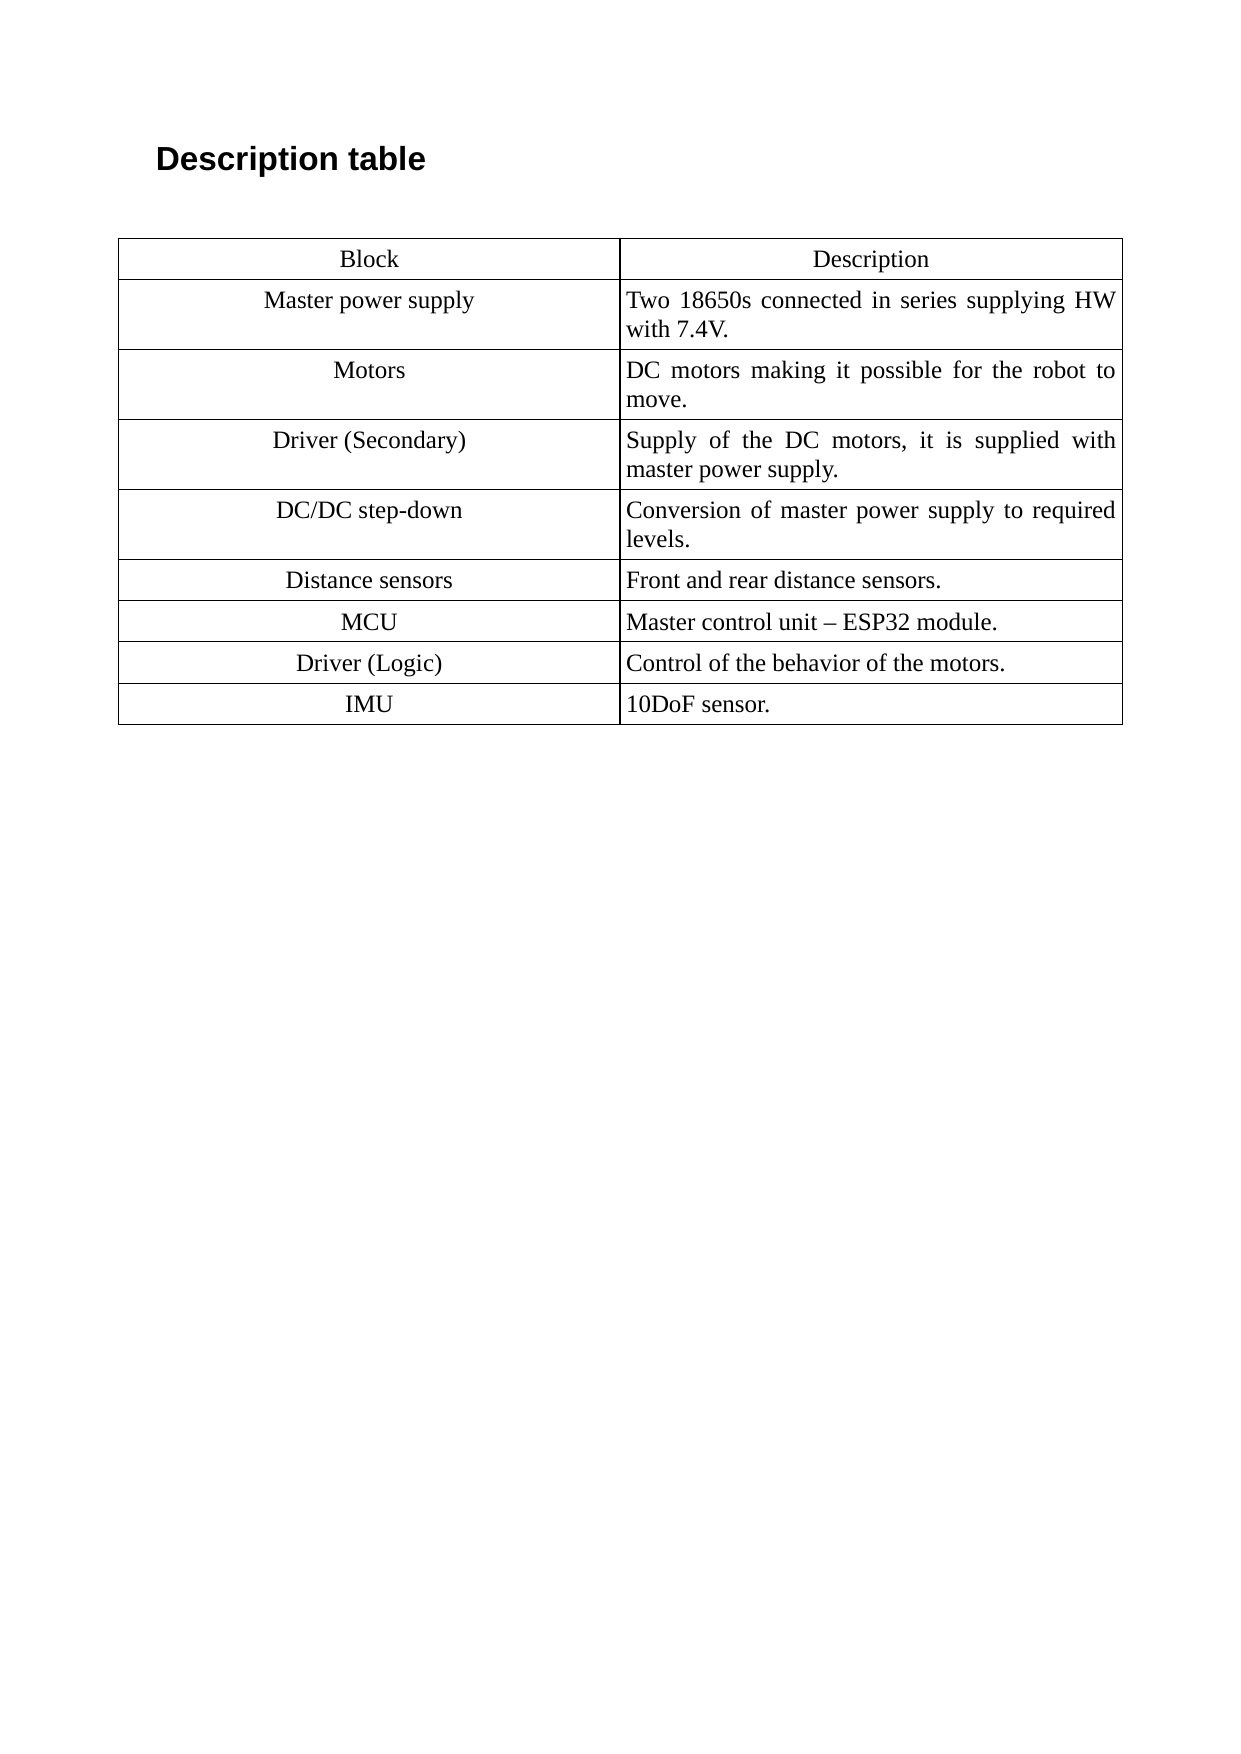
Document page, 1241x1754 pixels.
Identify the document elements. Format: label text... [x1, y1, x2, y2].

table_cell Front and rear distance sensors. [621, 560, 1122, 600]
table_cell IMU [119, 684, 619, 724]
subtitle Description table [156, 139, 1122, 177]
table_header Block [119, 239, 619, 279]
table_cell Distance sensors [119, 560, 619, 600]
table_cell Conversion of master power supply to required levels. [621, 490, 1122, 559]
table_cell DC motors making it possible for the robot to move. [621, 350, 1122, 419]
table_cell Motors [119, 350, 619, 419]
table_cell Driver (Secondary) [119, 420, 619, 489]
table_cell DC/DC step-down [119, 490, 619, 559]
table_header Description [621, 239, 1122, 279]
table_cell Control of the behavior of the motors. [621, 642, 1122, 682]
table_cell Master power supply [119, 280, 619, 349]
table_cell 10DoF sensor. [621, 684, 1122, 724]
table_cell MCU [119, 601, 619, 641]
table_cell Two 18650s connected in series supplying HW with 7.4V. [621, 280, 1122, 349]
table_cell Master control unit – ESP32 module. [621, 601, 1122, 641]
table_cell Driver (Logic) [119, 642, 619, 682]
table_cell Supply of the DC motors, it is supplied with master power supply. [621, 420, 1122, 489]
